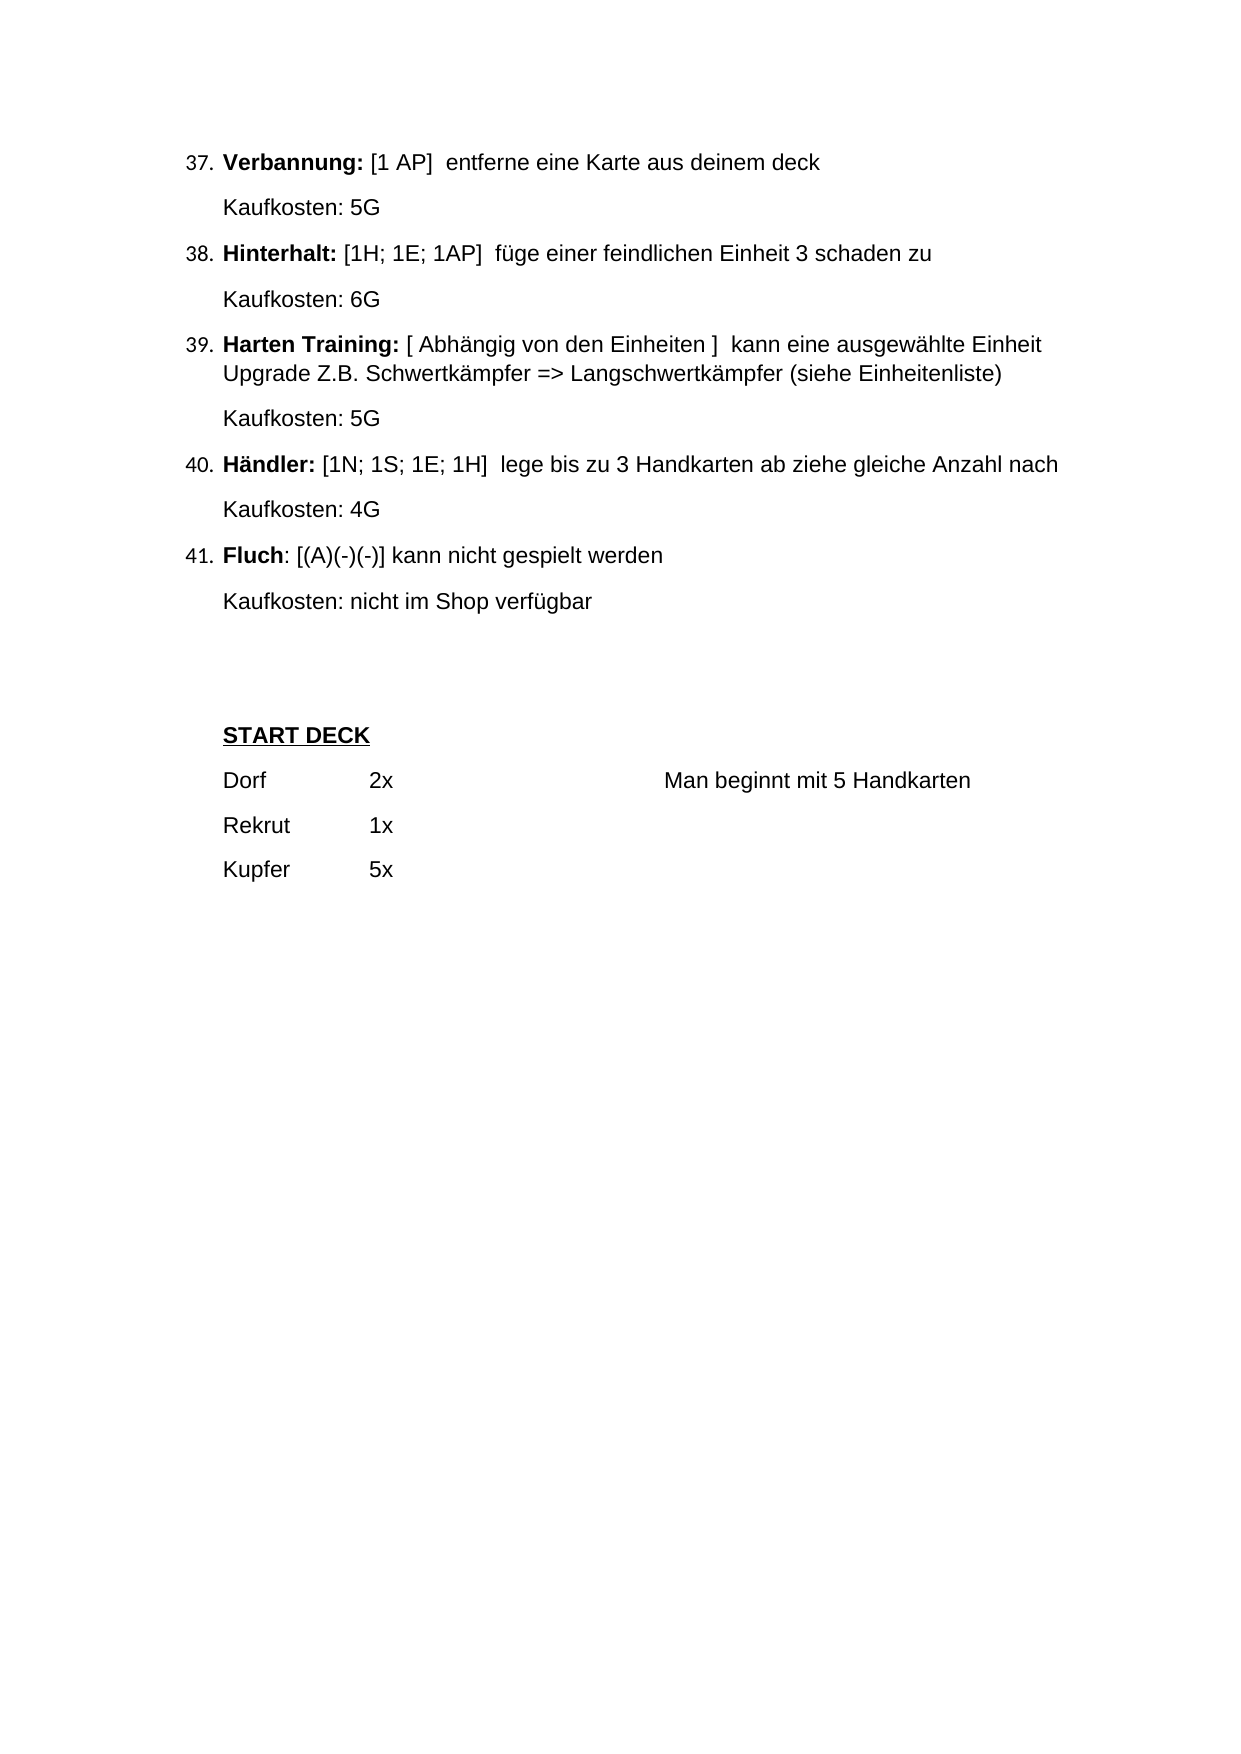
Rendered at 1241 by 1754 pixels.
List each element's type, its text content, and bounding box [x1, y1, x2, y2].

list START DECK [223, 722, 1093, 748]
list Dorf 2x Man beginnt mit 5 Handkarten [223, 767, 1093, 793]
list Hinterhalt: [1H; 1E; 1AP] füge einer feindlichen Einheit 3 schaden zu [185, 239, 1093, 267]
list Kaufkosten: nicht im Shop verfügbar [223, 588, 1093, 614]
list Verbannung: [1 AP] entferne eine Karte aus deinem deck [185, 148, 1093, 176]
list Händler: [1N; 1S; 1E; 1H] lege bis zu 3 Handkarten ab ziehe gleiche Anzahl nach [185, 450, 1093, 478]
list Fluch: [(A)(-)(-)] kann nicht gespielt werden [185, 541, 1093, 569]
list Kaufkosten: 6G [185, 286, 1093, 312]
list Kupfer 5x [223, 856, 1093, 883]
list Kaufkosten: 5G [185, 194, 1093, 221]
list Kaufkosten: 4G [185, 496, 1093, 523]
list Rekrut 1x [223, 812, 1093, 838]
list Harten Training: [ Abhängig von den Einheiten ] kann eine ausgewählte Einheit Upgrade Z.B. Schwertkämpfer => Langschwertkämpfer (siehe Einheitenliste) [185, 330, 1093, 386]
list Kaufkosten: 5G [185, 405, 1093, 431]
